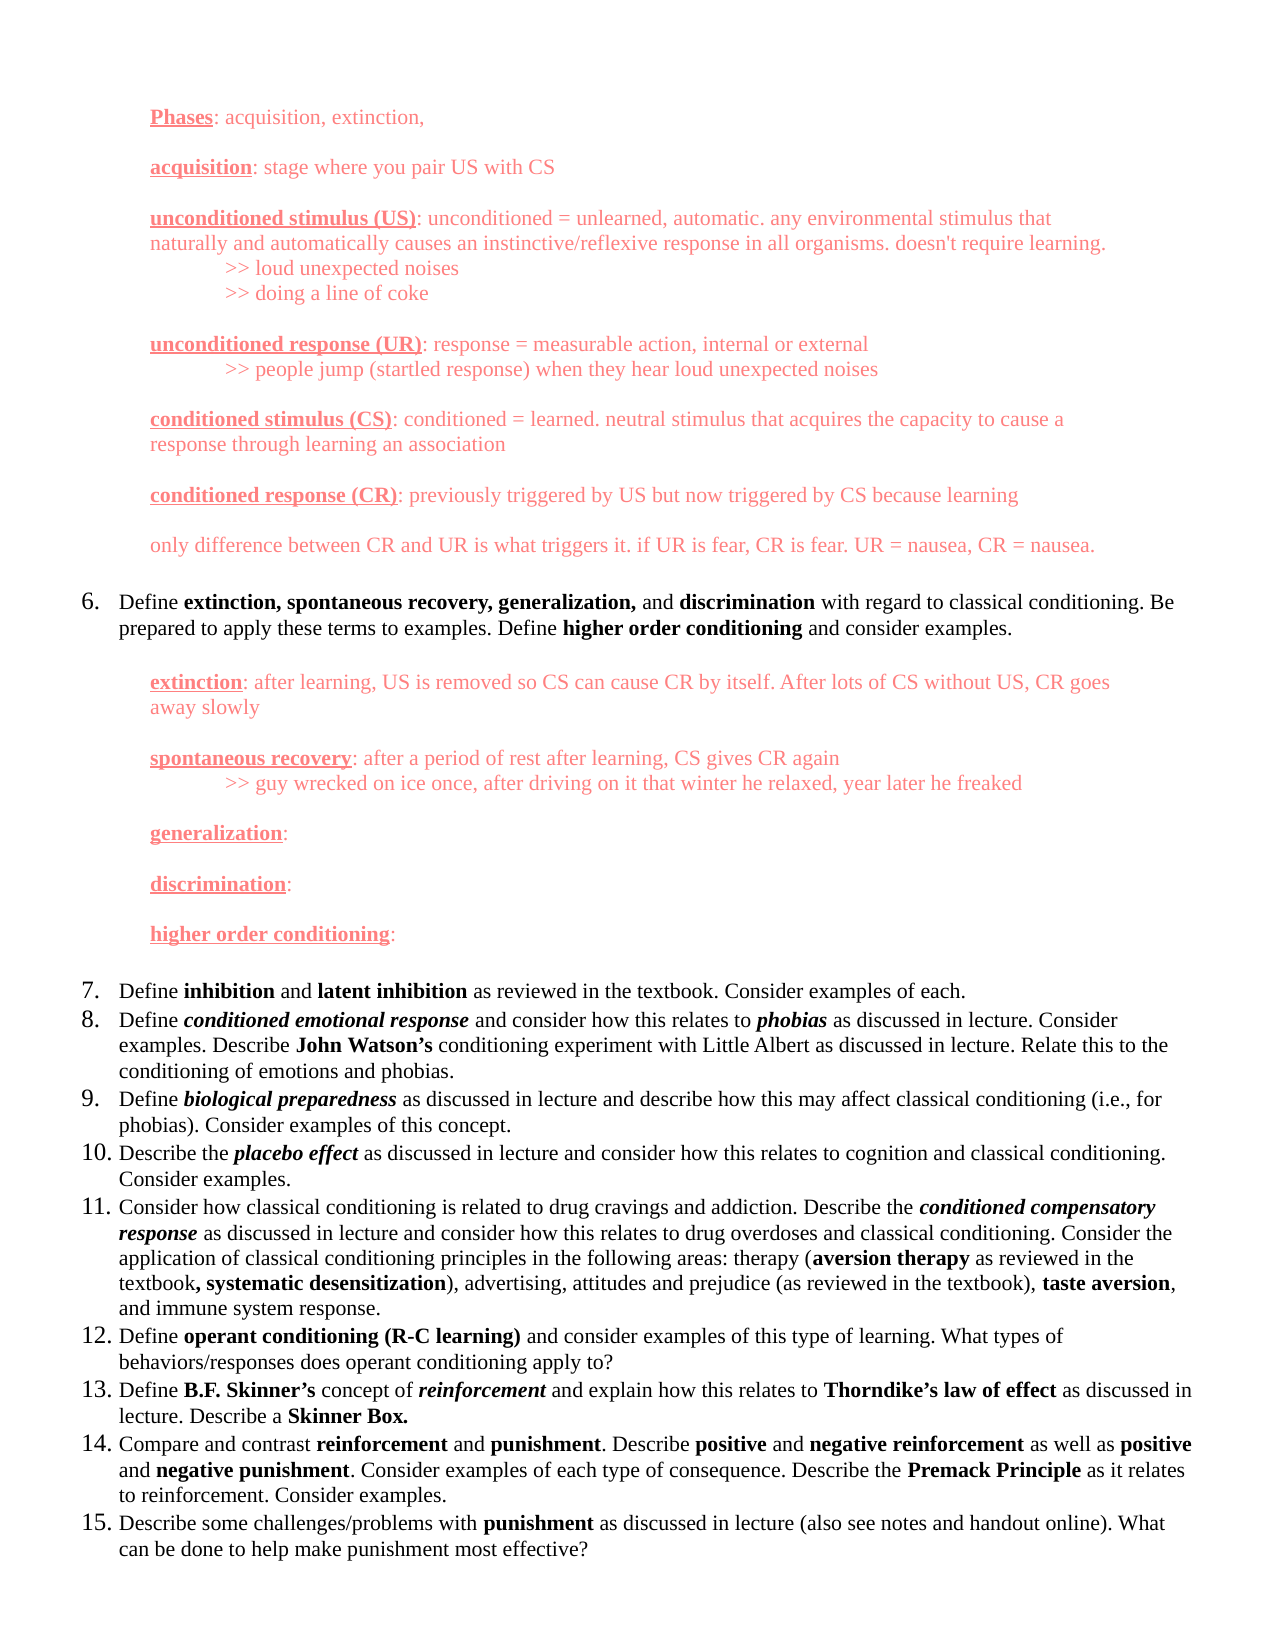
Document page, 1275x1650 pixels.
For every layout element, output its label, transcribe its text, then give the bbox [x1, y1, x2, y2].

list Define B.F. Skinner’s concept of reinforcement and explain how this relates to Thorndike’s law of effect as discussed in lecture. Describe a Skinner Box. [81, 1374, 1200, 1428]
list Compare and contrast reinforcement and punishment. Describe positive and negative reinforcement as well as positive and negative punishment. Consider examples of each type of consequence. Describe the Premack Principle as it relates to reinforcement. Consider examples. [81, 1428, 1200, 1507]
text conditioned response (CR): previously triggered by US but now triggered by CS because learning [150, 482, 1125, 507]
list Define biological preparedness as discussed in lecture and describe how this may affect classical conditioning (i.e., for phobias). Consider examples of this concept. [81, 1083, 1200, 1137]
text extinction: after learning, US is removed so CS can cause CR by itself. After lots of CS without US, CR goes away slowly [150, 669, 1125, 719]
text higher order conditioning: [150, 921, 1125, 946]
text unconditioned response (UR): response = measurable action, internal or external [150, 331, 1125, 356]
list Describe the placebo effect as discussed in lecture and consider how this relates to cognition and classical conditioning. Consider examples. [81, 1137, 1200, 1191]
list Describe some challenges/problems with punishment as discussed in lecture (also see notes and handout online). What can be done to help make punishment most effective? [81, 1507, 1200, 1561]
list Consider how classical conditioning is related to drug cravings and addiction. Describe the conditioned compensatory response as discussed in lecture and consider how this relates to drug overdoses and classical conditioning. Consider the application of classical conditioning principles in the following areas: therapy (aversion therapy as reviewed in the textbook, systematic desensitization), advertising, attitudes and prejudice (as reviewed in the textbook), taste aversion, and immune system response. [81, 1191, 1200, 1320]
text discrimination: [150, 871, 1125, 896]
text only difference between CR and UR is what triggers it. if UR is fear, CR is fear. UR = nausea, CR = nausea. [150, 532, 1125, 557]
text >> loud unexpected noises [150, 255, 1125, 280]
text unconditioned stimulus (US): unconditioned = unlearned, automatic. any environmental stimulus that naturally and automatically causes an instinctive/reflexive response in all organisms. doesn't require learning. [150, 204, 1125, 255]
text conditioned stimulus (CS): conditioned = learned. neutral stimulus that acquires the capacity to cause a response through learning an association [150, 406, 1125, 457]
list Define extinction, spontaneous recovery, generalization, and discrimination with regard to classical conditioning. Be prepared to apply these terms to examples. Define higher order conditioning and consider examples. [81, 586, 1200, 640]
text >> guy wrecked on ice once, after driving on it that winter he relaxed, year later he freaked [150, 770, 1125, 795]
text spontaneous recovery: after a period of rest after learning, CS gives CR again [150, 744, 1125, 770]
text Phases: acquisition, extinction, [150, 104, 1125, 129]
list Define inhibition and latent inhibition as reviewed in the textbook. Consider examples of each. [81, 975, 1200, 1004]
text >> doing a line of coke [150, 280, 1125, 305]
text acquisition: stage where you pair US with CS [150, 154, 1125, 179]
list Define operant conditioning (R-C learning) and consider examples of this type of learning. What types of behaviors/responses does operant conditioning apply to? [81, 1320, 1200, 1374]
text >> people jump (startled response) when they hear loud unexpected noises [150, 356, 1125, 381]
text generalization: [150, 820, 1125, 845]
list Define conditioned emotional response and consider how this relates to phobias as discussed in lecture. Consider examples. Describe John Watson’s conditioning experiment with Little Albert as discussed in lecture. Relate this to the conditioning of emotions and phobias. [81, 1004, 1200, 1083]
